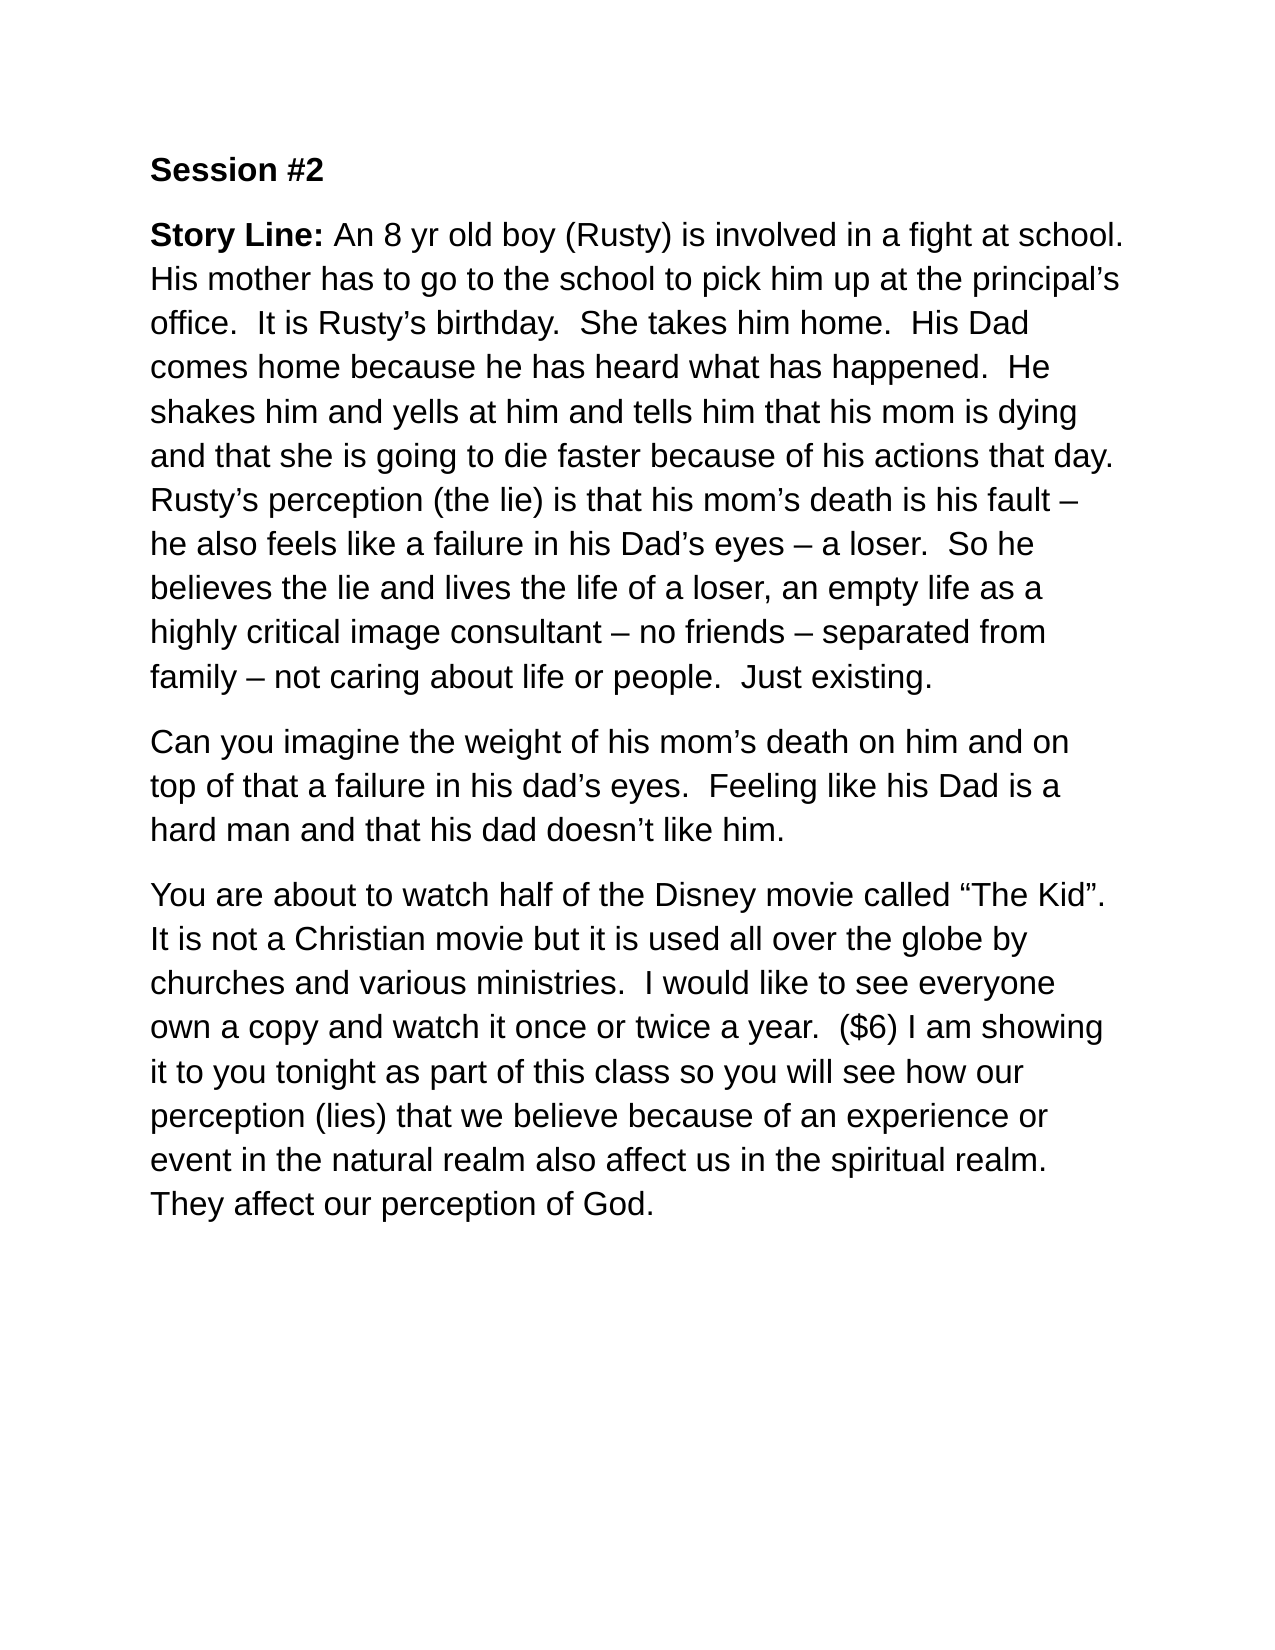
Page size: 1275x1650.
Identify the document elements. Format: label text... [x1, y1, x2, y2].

text Can you imagine the weight of his mom’s death on him and on top of that a failure in his dad’s eyes. Feeling like his Dad is a hard man and that his dad doesn’t like him. [150, 722, 1125, 848]
text Session #2 [150, 150, 1125, 188]
text Story Line: An 8 yr old boy (Rusty) is involved in a fight at school. His mother has to go to the school to pick him up at the principal’s office. It is Rusty’s birthday. She takes him home. His Dad comes home because he has heard what has happened. He shakes him and yells at him and tells him that his mom is dying and that she is going to die faster because of his actions that day. Rusty’s perception (the lie) is that his mom’s death is his fault – he also feels like a failure in his Dad’s eyes – a loser. So he believes the lie and lives the life of a loser, an empty life as a highly critical image consultant – no friends – separated from family – not caring about life or people. Just existing. [150, 215, 1125, 695]
text You are about to watch half of the Disney movie called “The Kid”. It is not a Christian movie but it is used all over the globe by churches and various ministries. I would like to see everyone own a copy and watch it once or twice a year. ($6) I am showing it to you tonight as part of this class so you will see how our perception (lies) that we believe because of an experience or event in the natural realm also affect us in the spiritual realm. They affect our perception of God. [150, 875, 1125, 1223]
